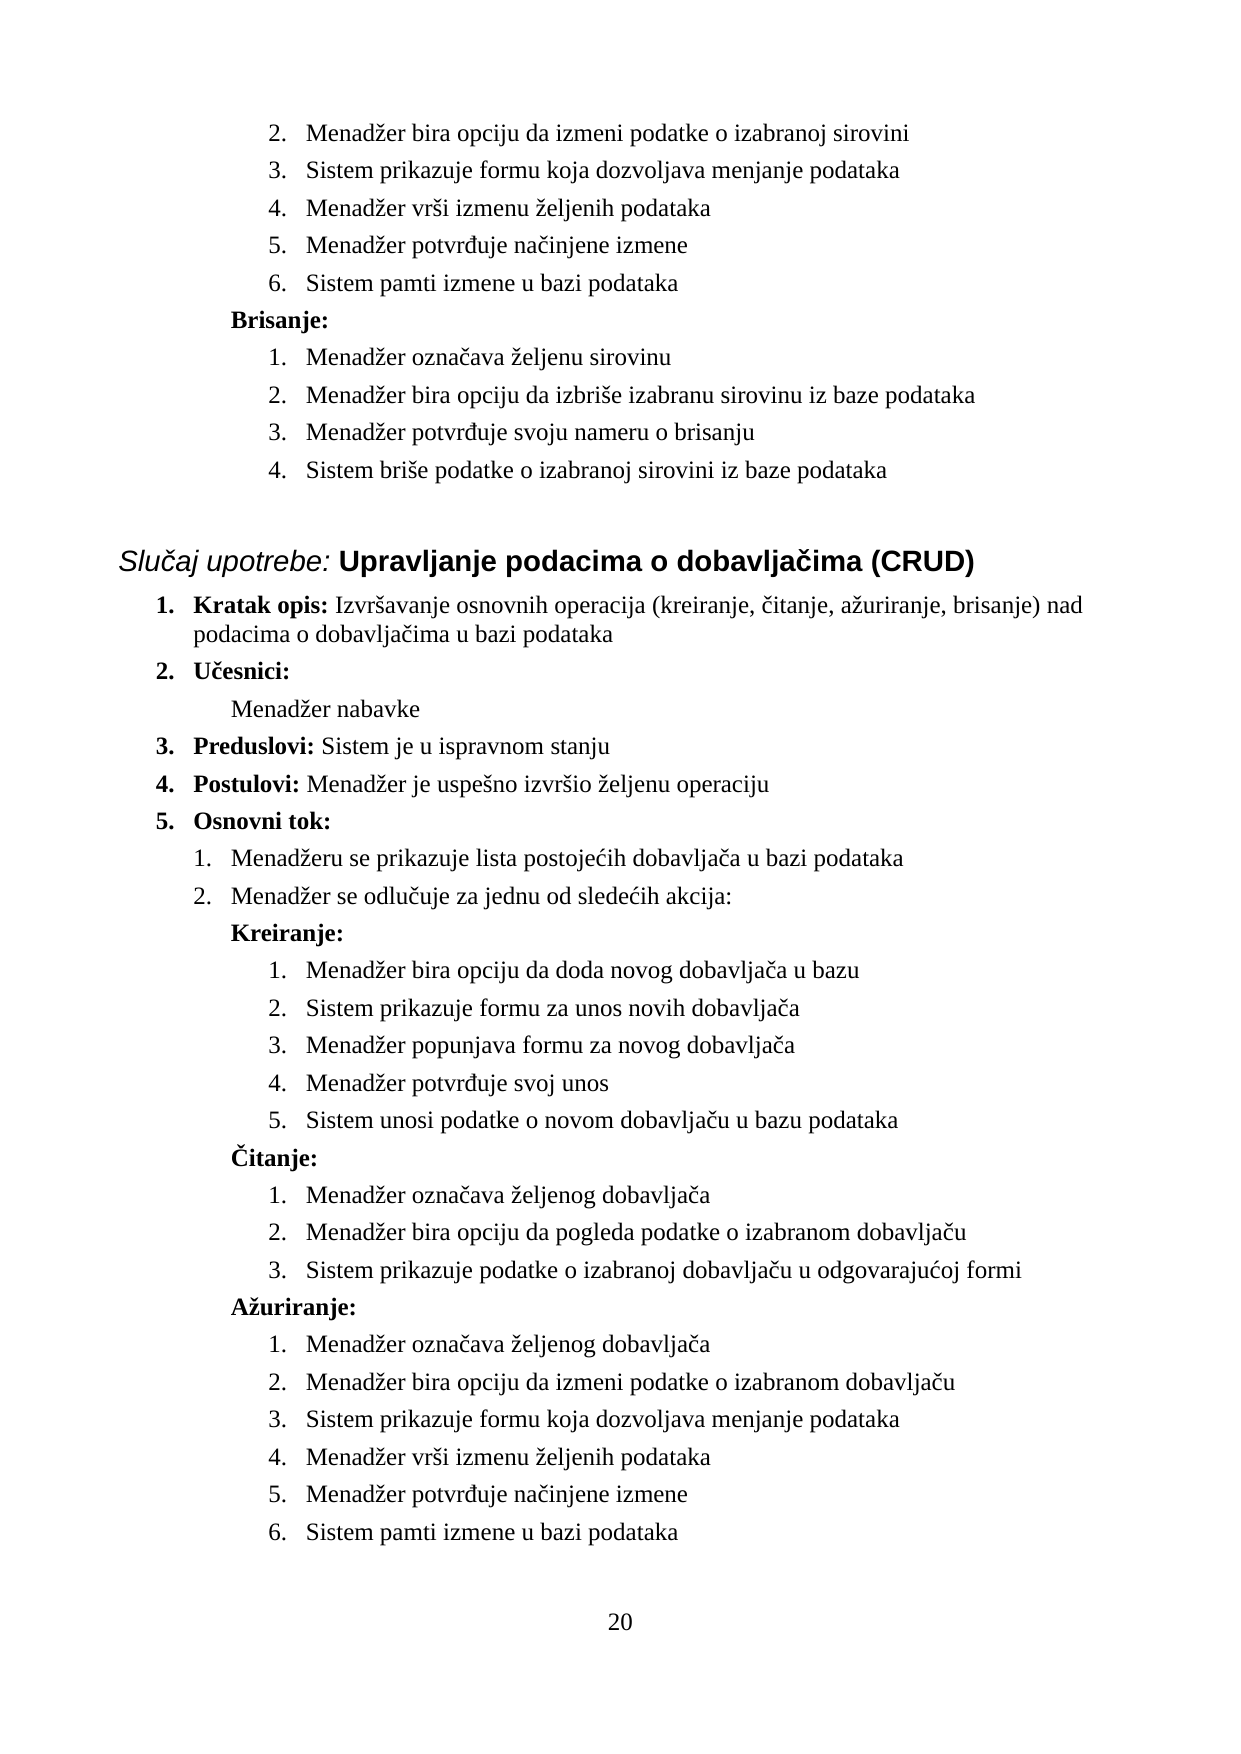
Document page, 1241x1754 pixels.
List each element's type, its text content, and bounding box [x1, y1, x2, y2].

list Čitanje: [231, 1143, 1122, 1171]
list Menadžer popunjava formu za novog dobavljača [268, 1030, 1122, 1059]
list Sistem briše podatke o izabranoj sirovini iz baze podataka [268, 455, 1122, 483]
list Menadžer potvrđuje načinjene izmene [268, 1479, 1122, 1508]
list Menadžer označava željenu sirovinu [268, 342, 1122, 371]
list Sistem prikazuje formu za unos novih dobavljača [268, 993, 1122, 1022]
list Menadžer bira opciju da izbriše izabranu sirovinu iz baze podataka [268, 380, 1122, 409]
list Menadžer nabavke [231, 694, 1122, 723]
list Menadžer označava željenog dobavljača [268, 1180, 1122, 1209]
list Menadžer vrši izmenu željenih podataka [268, 193, 1122, 222]
list Učesnici: [156, 656, 1122, 685]
list Postulovi: Menadžer je uspešno izvršio željenu operaciju [156, 769, 1122, 797]
list Sistem pamti izmene u bazi podataka [268, 268, 1122, 296]
list Menadžeru se prikazuje lista postojećih dobavljača u bazi podataka [193, 843, 1122, 872]
list Menadžer bira opciju da doda novog dobavljača u bazu [268, 956, 1122, 984]
list Menadžer označava željenog dobavljača [268, 1329, 1122, 1358]
list Sistem pamti izmene u bazi podataka [268, 1517, 1122, 1545]
list Menadžer bira opciju da pogleda podatke o izabranom dobavljaču [268, 1217, 1122, 1246]
list Osnovni tok: [156, 806, 1122, 835]
list Sistem prikazuje formu koja dozvoljava menjanje podataka [268, 1404, 1122, 1433]
list Kratak opis: Izvršavanje osnovnih operacija (kreiranje, čitanje, ažuriranje, brisanje) nad podacima o dobavljačima u bazi podataka [156, 590, 1122, 648]
list Sistem unosi podatke o novom dobavljaču u bazu podataka [268, 1105, 1122, 1134]
list Menadžer potvrđuje svoj unos [268, 1068, 1122, 1097]
list Ažuriranje: [231, 1292, 1122, 1321]
list Kreiranje: [231, 918, 1122, 947]
list Sistem prikazuje podatke o izabranoj dobavljaču u odgovarajućoj formi [268, 1255, 1122, 1283]
list Menadžer vrši izmenu željenih podataka [268, 1442, 1122, 1471]
list Menadžer bira opciju da izmeni podatke o izabranoj sirovini [268, 118, 1122, 147]
list Menadžer potvrđuje načinjene izmene [268, 230, 1122, 259]
list Preduslovi: Sistem je u ispravnom stanju [156, 731, 1122, 760]
subtitle Slučaj upotrebe: Upravljanje podacima o dobavljačima (CRUD) [118, 544, 1122, 578]
list Menadžer potvrđuje svoju nameru o brisanju [268, 417, 1122, 446]
list Sistem prikazuje formu koja dozvoljava menjanje podataka [268, 156, 1122, 184]
list Menadžer bira opciju da izmeni podatke o izabranom dobavljaču [268, 1367, 1122, 1396]
list Menadžer se odlučuje za jednu od sledećih akcija: [193, 881, 1122, 909]
list Brisanje: [231, 305, 1122, 334]
